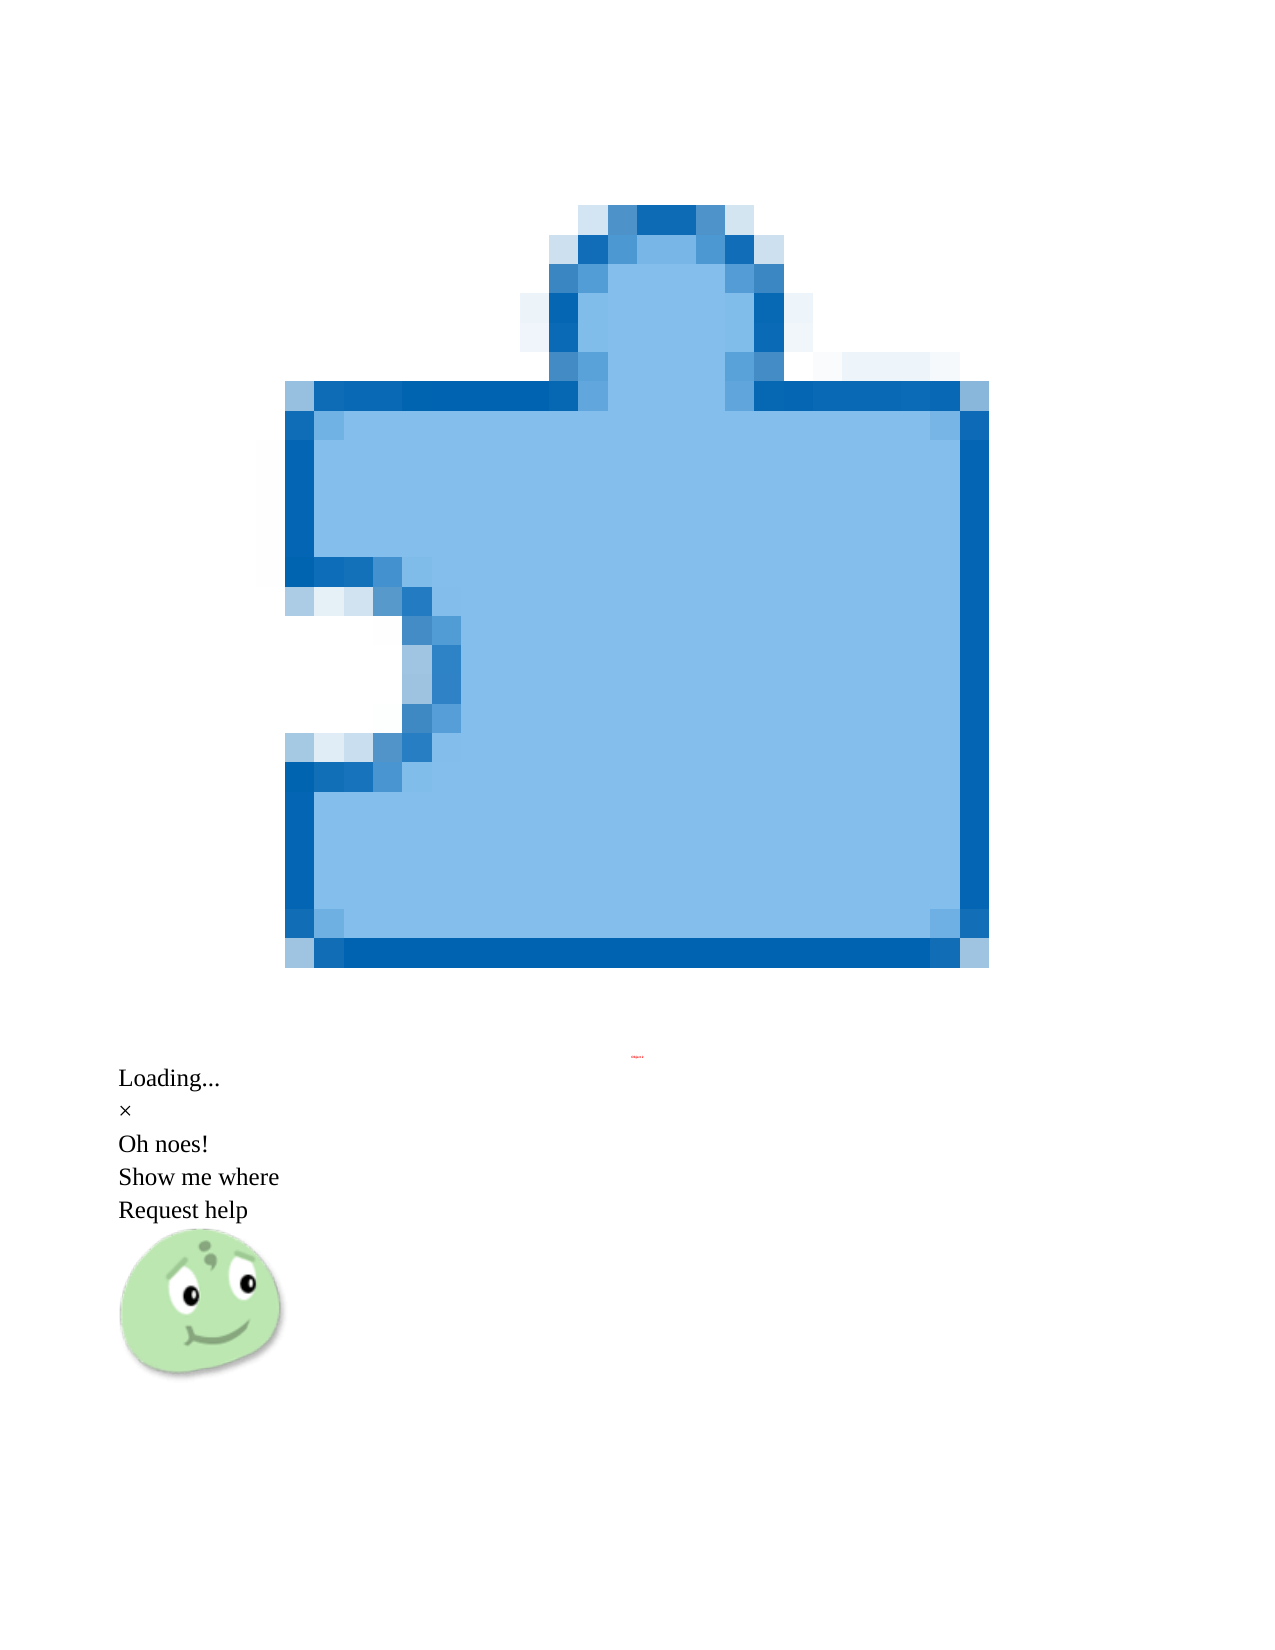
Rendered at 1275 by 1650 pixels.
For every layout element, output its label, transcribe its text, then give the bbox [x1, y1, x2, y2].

text Oh noes! [118, 1129, 1157, 1158]
text × [118, 1096, 1157, 1125]
picture [118, 1228, 289, 1383]
text Request help [118, 1195, 1157, 1224]
text Loading... [118, 1063, 1157, 1092]
text Show me where [118, 1162, 1157, 1191]
